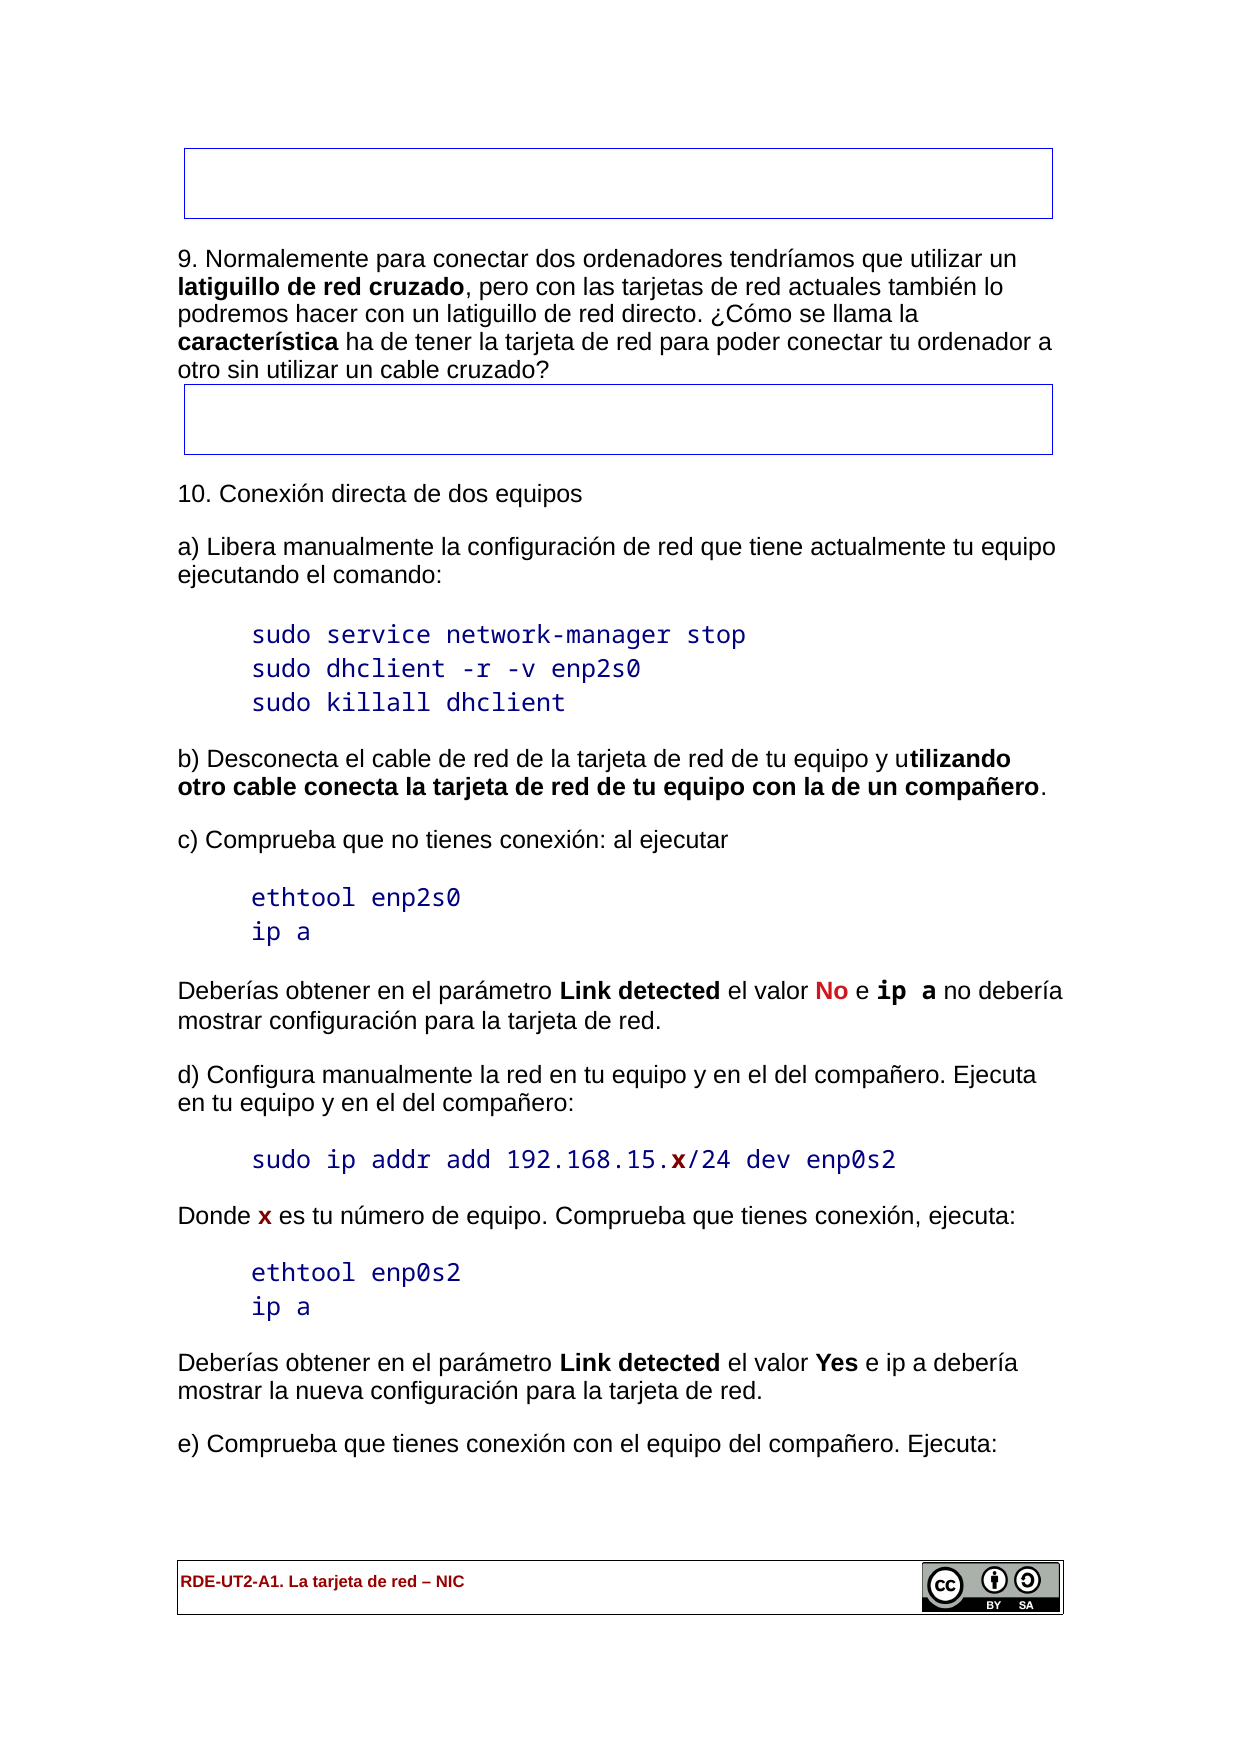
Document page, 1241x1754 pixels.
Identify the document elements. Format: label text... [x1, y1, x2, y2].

text a) Libera manualmente la configuración de red que tiene actualmente tu equipo ejecutando el comando: [177, 533, 1063, 589]
text e) Comprueba que tienes conexión con el equipo del compañero. Ejecuta: [177, 1430, 1063, 1458]
text sudo dhclient -r -v enp2s0 [251, 651, 1063, 685]
text sudo killall dhclient [251, 685, 1063, 719]
text c) Comprueba que no tienes conexión: al ejecutar [177, 826, 1063, 854]
text ethtool enp2s0 [251, 879, 1063, 913]
text b) Desconecta el cable de red de la tarjeta de red de tu equipo y utilizando otro cable conecta la tarjeta de red de tu equipo con la de un compañero. [177, 744, 1063, 800]
text ip a [251, 1289, 1063, 1323]
text 9. Normalemente para conectar dos ordenadores tendríamos que utilizar un latiguillo de red cruzado, pero con las tarjetas de red actuales también lo podremos hacer con un latiguillo de red directo. ¿Cómo se llama la característica ha de tener la tarjeta de red para poder conectar tu ordenador a otro sin utilizar un cable cruzado? [177, 244, 1063, 384]
text ip a [251, 913, 1063, 947]
text Deberías obtener en el parámetro Link detected el valor Yes e ip a debería mostrar la nueva configuración para la tarjeta de red. [177, 1348, 1063, 1404]
text sudo service network-manager stop [251, 617, 1063, 651]
table_header [185, 385, 1052, 454]
text Deberías obtener en el parámetro Link detected el valor No e ip a no debería mostrar configuración para la tarjeta de red. [177, 973, 1063, 1035]
text sudo ip addr add 192.168.15.x/24 dev enp0s2 [251, 1142, 1063, 1176]
picture [922, 1562, 1060, 1612]
text Donde x es tu número de equipo. Comprueba que tienes conexión, ejecuta: [177, 1201, 1063, 1229]
text 10. Conexión directa de dos equipos [177, 480, 1063, 508]
text ethtool enp0s2 [251, 1255, 1063, 1289]
text d) Configura manualmente la red en tu equipo y en el del compañero. Ejecuta en tu equipo y en el del compañero: [177, 1061, 1063, 1116]
table_header [185, 149, 1052, 218]
